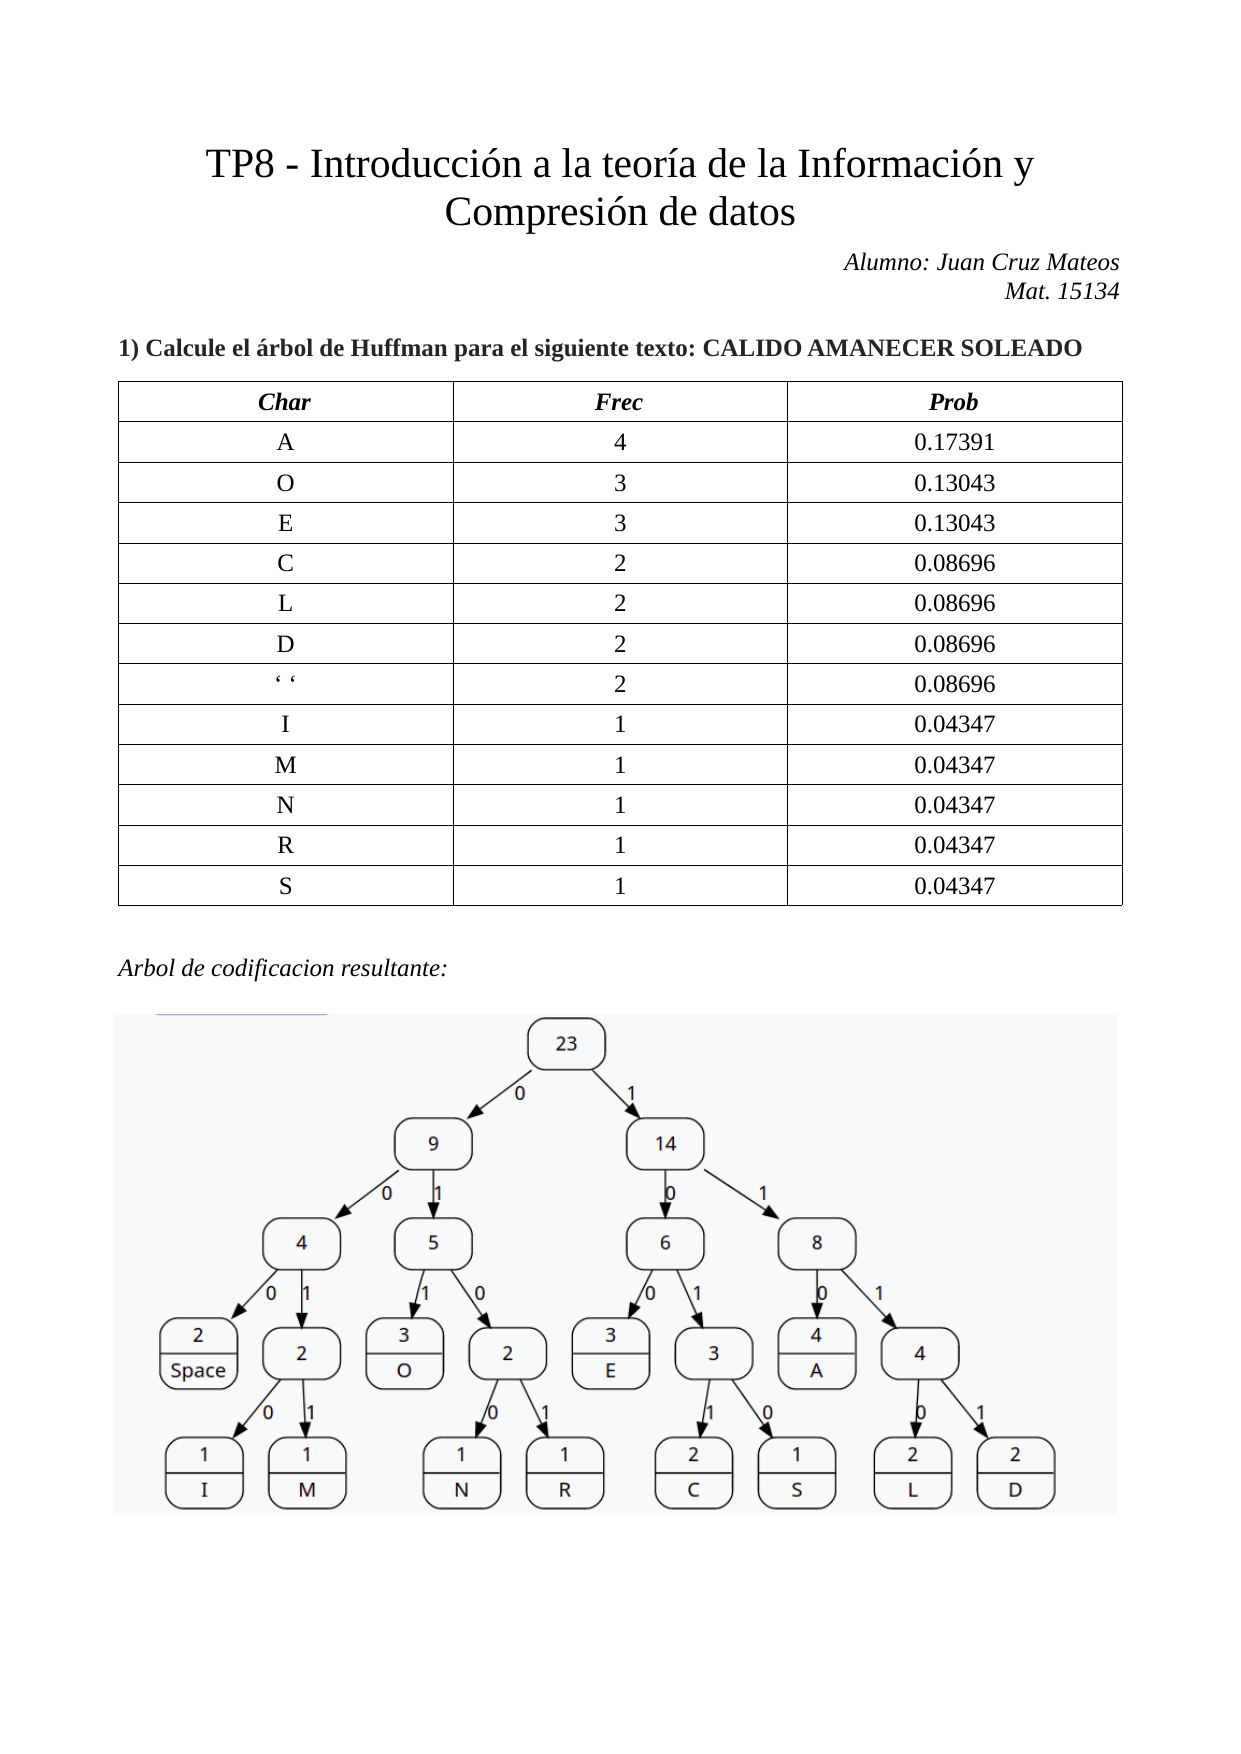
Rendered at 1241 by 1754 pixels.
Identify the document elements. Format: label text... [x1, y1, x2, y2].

table_cell E [119, 503, 453, 542]
picture [113, 1014, 1118, 1515]
text 1) Calcule el árbol de Huffman para el siguiente texto: CALIDO AMANECER SOLEADO [118, 333, 1122, 362]
table_cell 1 [454, 866, 787, 905]
table_cell 3 [454, 463, 787, 502]
table_header Frec [454, 382, 787, 421]
text Alumno: Juan Cruz Mateos [118, 247, 1122, 276]
table_cell 3 [454, 503, 787, 542]
table_cell O [119, 463, 453, 502]
table_cell 0.08696 [788, 544, 1122, 583]
text Arbol de codificacion resultante: [118, 953, 1122, 982]
table_cell L [119, 584, 453, 623]
table_header Char [119, 382, 453, 421]
table_cell A [119, 422, 453, 462]
table_cell 2 [454, 544, 787, 583]
table_cell 0.17391 [788, 422, 1122, 462]
table_cell 1 [454, 745, 787, 784]
table_cell 0.04347 [788, 826, 1122, 865]
subtitle TP8 - Introducción a la teoría de la Información y Compresión de datos [118, 139, 1122, 235]
table_cell N [119, 785, 453, 824]
table_cell 1 [454, 785, 787, 824]
table_cell M [119, 745, 453, 784]
table_cell 0.08696 [788, 584, 1122, 623]
table_cell 0.13043 [788, 503, 1122, 542]
table_cell R [119, 826, 453, 865]
table_cell 0.04347 [788, 705, 1122, 744]
table_cell S [119, 866, 453, 905]
table_cell 0.04347 [788, 745, 1122, 784]
table_cell I [119, 705, 453, 744]
table_cell 1 [454, 705, 787, 744]
table_cell 0.13043 [788, 463, 1122, 502]
table_cell 0.04347 [788, 866, 1122, 905]
table_cell 1 [454, 826, 787, 865]
table_cell C [119, 544, 453, 583]
table_cell 2 [454, 624, 787, 663]
text Mat. 15134 [118, 276, 1122, 305]
table_cell 0.08696 [788, 664, 1122, 704]
table_cell 0.08696 [788, 624, 1122, 663]
table_cell D [119, 624, 453, 663]
table_cell ‘ ‘ [119, 664, 453, 704]
table_cell 2 [454, 584, 787, 623]
table_cell 0.04347 [788, 785, 1122, 824]
table_header Prob [788, 382, 1122, 421]
table_cell 4 [454, 422, 787, 462]
table_cell 2 [454, 664, 787, 704]
